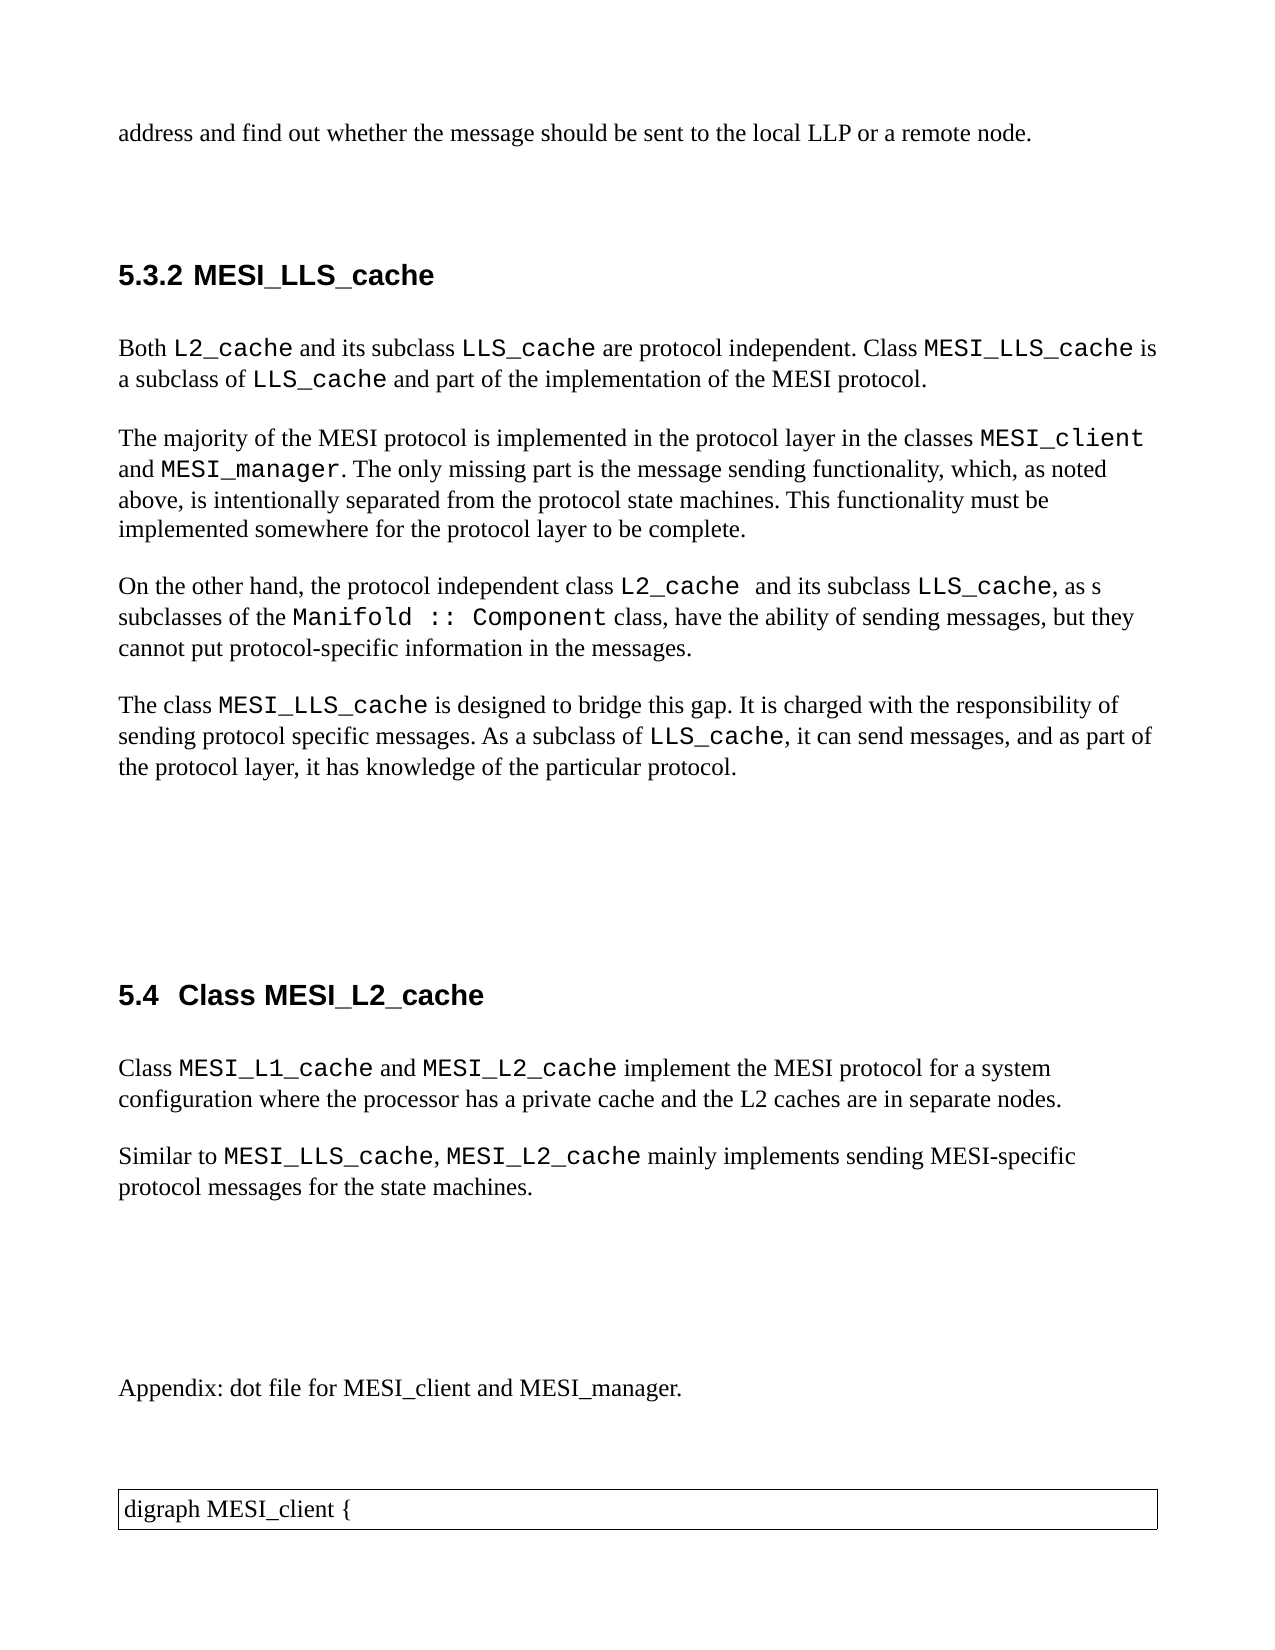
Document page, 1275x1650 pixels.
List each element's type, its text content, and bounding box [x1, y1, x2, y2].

text The majority of the MESI protocol is implemented in the protocol layer in the classes MESI_client and MESI_manager. The only missing part is the message sending functionality, which, as noted above, is intentionally separated from the protocol state machines. This functionality must be implemented somewhere for the protocol layer to be complete. [118, 423, 1157, 542]
table_header digraph MESI_client { [119, 1490, 1157, 1529]
text Both L2_cache and its subclass LLS_cache are protocol independent. Class MESI_LLS_cache is a subclass of LLS_cache and part of the implementation of the MESI protocol. [118, 333, 1157, 394]
subtitle Class MESI_L2_cache [118, 978, 1157, 1012]
text On the other hand, the protocol independent class L2_cache and its subclass LLS_cache, as s subclasses of the Manifold :: Component class, have the ability of sending messages, but they cannot put protocol-specific information in the messages. [118, 571, 1157, 662]
text Appendix: dot file for MESI_client and MESI_manager. [118, 1373, 1157, 1402]
text address and find out whether the message should be sent to the local LLP or a remote node. [118, 118, 1157, 147]
text Similar to MESI_LLS_cache, MESI_L2_cache mainly implements sending MESI-specific protocol messages for the state machines. [118, 1141, 1157, 1201]
text The class MESI_LLS_cache is designed to bridge this gap. It is charged with the responsibility of sending protocol specific messages. As a subclass of LLS_cache, it can send messages, and as part of the protocol layer, it has knowledge of the particular protocol. [118, 690, 1157, 781]
text Class MESI_L1_cache and MESI_L2_cache implement the MESI protocol for a system configuration where the processor has a private cache and the L2 caches are in separate nodes. [118, 1053, 1157, 1113]
subtitle MESI_LLS_cache [118, 258, 1157, 292]
